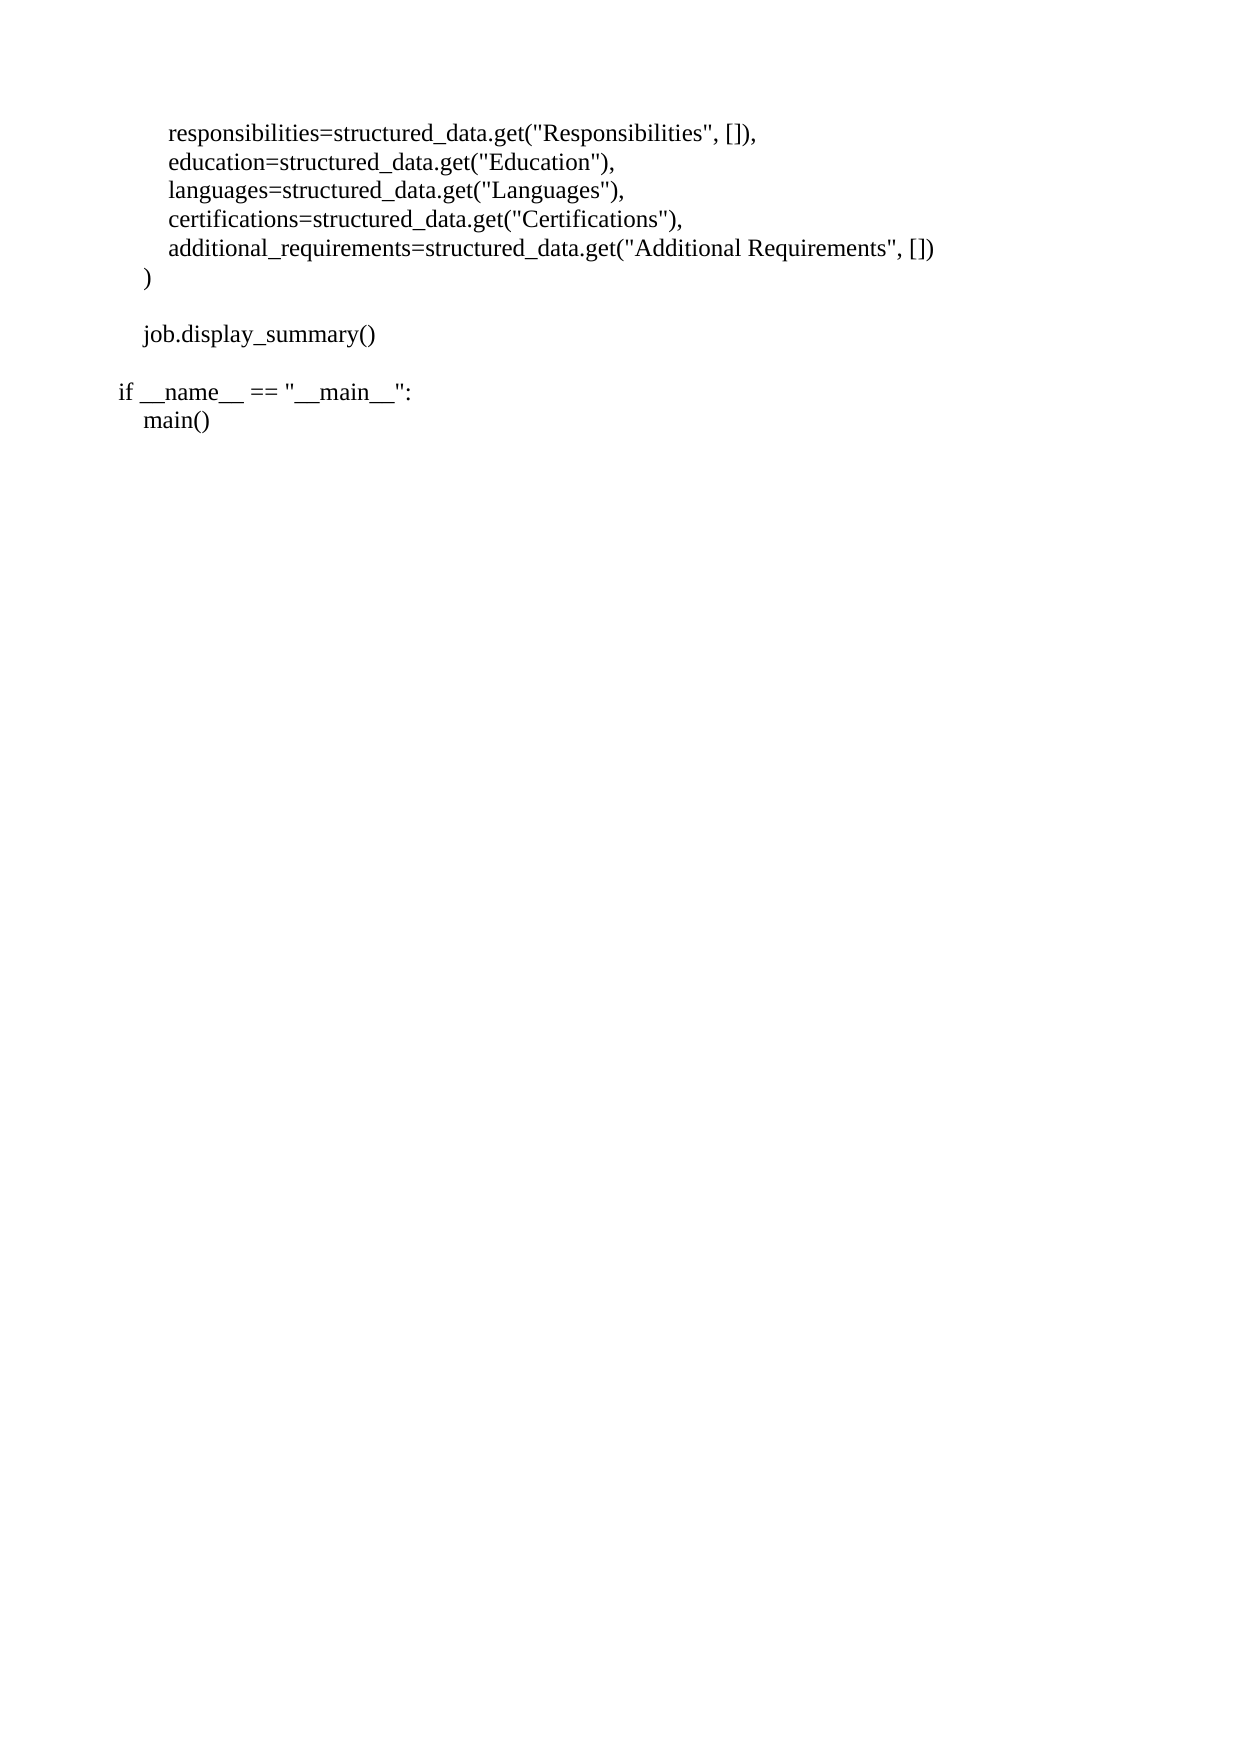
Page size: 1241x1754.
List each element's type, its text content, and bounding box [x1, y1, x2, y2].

text if __name__ == "__main__": [118, 377, 1122, 406]
text responsibilities=structured_data.get("Responsibilities", []), [118, 118, 1122, 147]
text ) [118, 262, 1122, 291]
text languages=structured_data.get("Languages"), [118, 176, 1122, 204]
text job.display_summary() [118, 319, 1122, 348]
text additional_requirements=structured_data.get("Additional Requirements", []) [118, 233, 1122, 262]
text certifications=structured_data.get("Certifications"), [118, 204, 1122, 233]
text main() [118, 406, 1122, 434]
text education=structured_data.get("Education"), [118, 147, 1122, 176]
